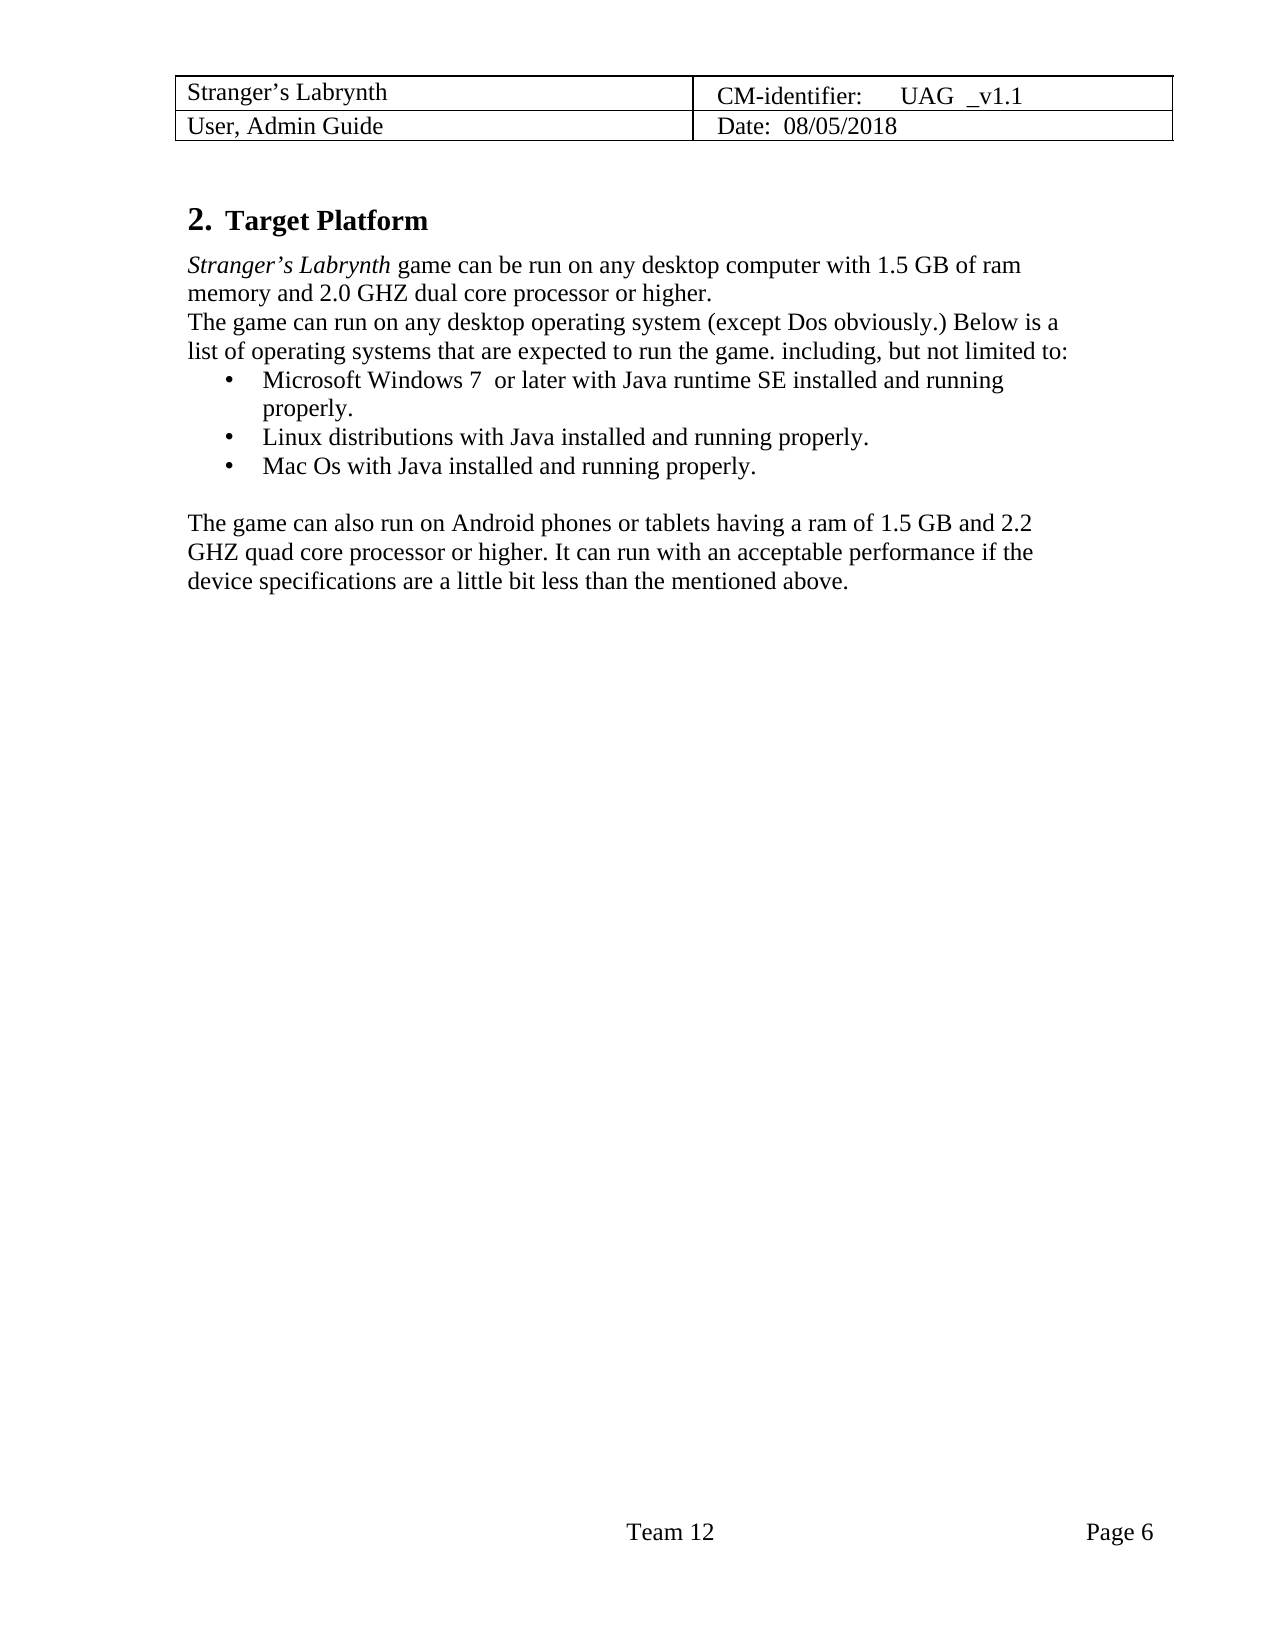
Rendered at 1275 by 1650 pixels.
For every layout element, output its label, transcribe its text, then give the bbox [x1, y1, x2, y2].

list Linux distributions with Java installed and running properly. [225, 422, 1087, 451]
text The game can run on any desktop operating system (except Dos obviously.) Below is a list of operating systems that are expected to run the game. including, but not limited to: [187, 307, 1087, 365]
list Microsoft Windows 7 or later with Java runtime SE installed and running properly. [225, 365, 1087, 422]
text Stranger’s Labrynth game can be run on any desktop computer with 1.5 GB of ram memory and 2.0 GHZ dual core processor or higher. [187, 250, 1087, 307]
text The game can also run on Android phones or tablets having a ram of 1.5 GB and 2.2 GHZ quad core processor or higher. It can run with an acceptable performance if the device specifications are a little bit less than the mentioned above. [187, 508, 1087, 595]
list Mac Os with Java installed and running properly. [225, 451, 1087, 480]
subtitle Target Platform [187, 199, 1087, 237]
